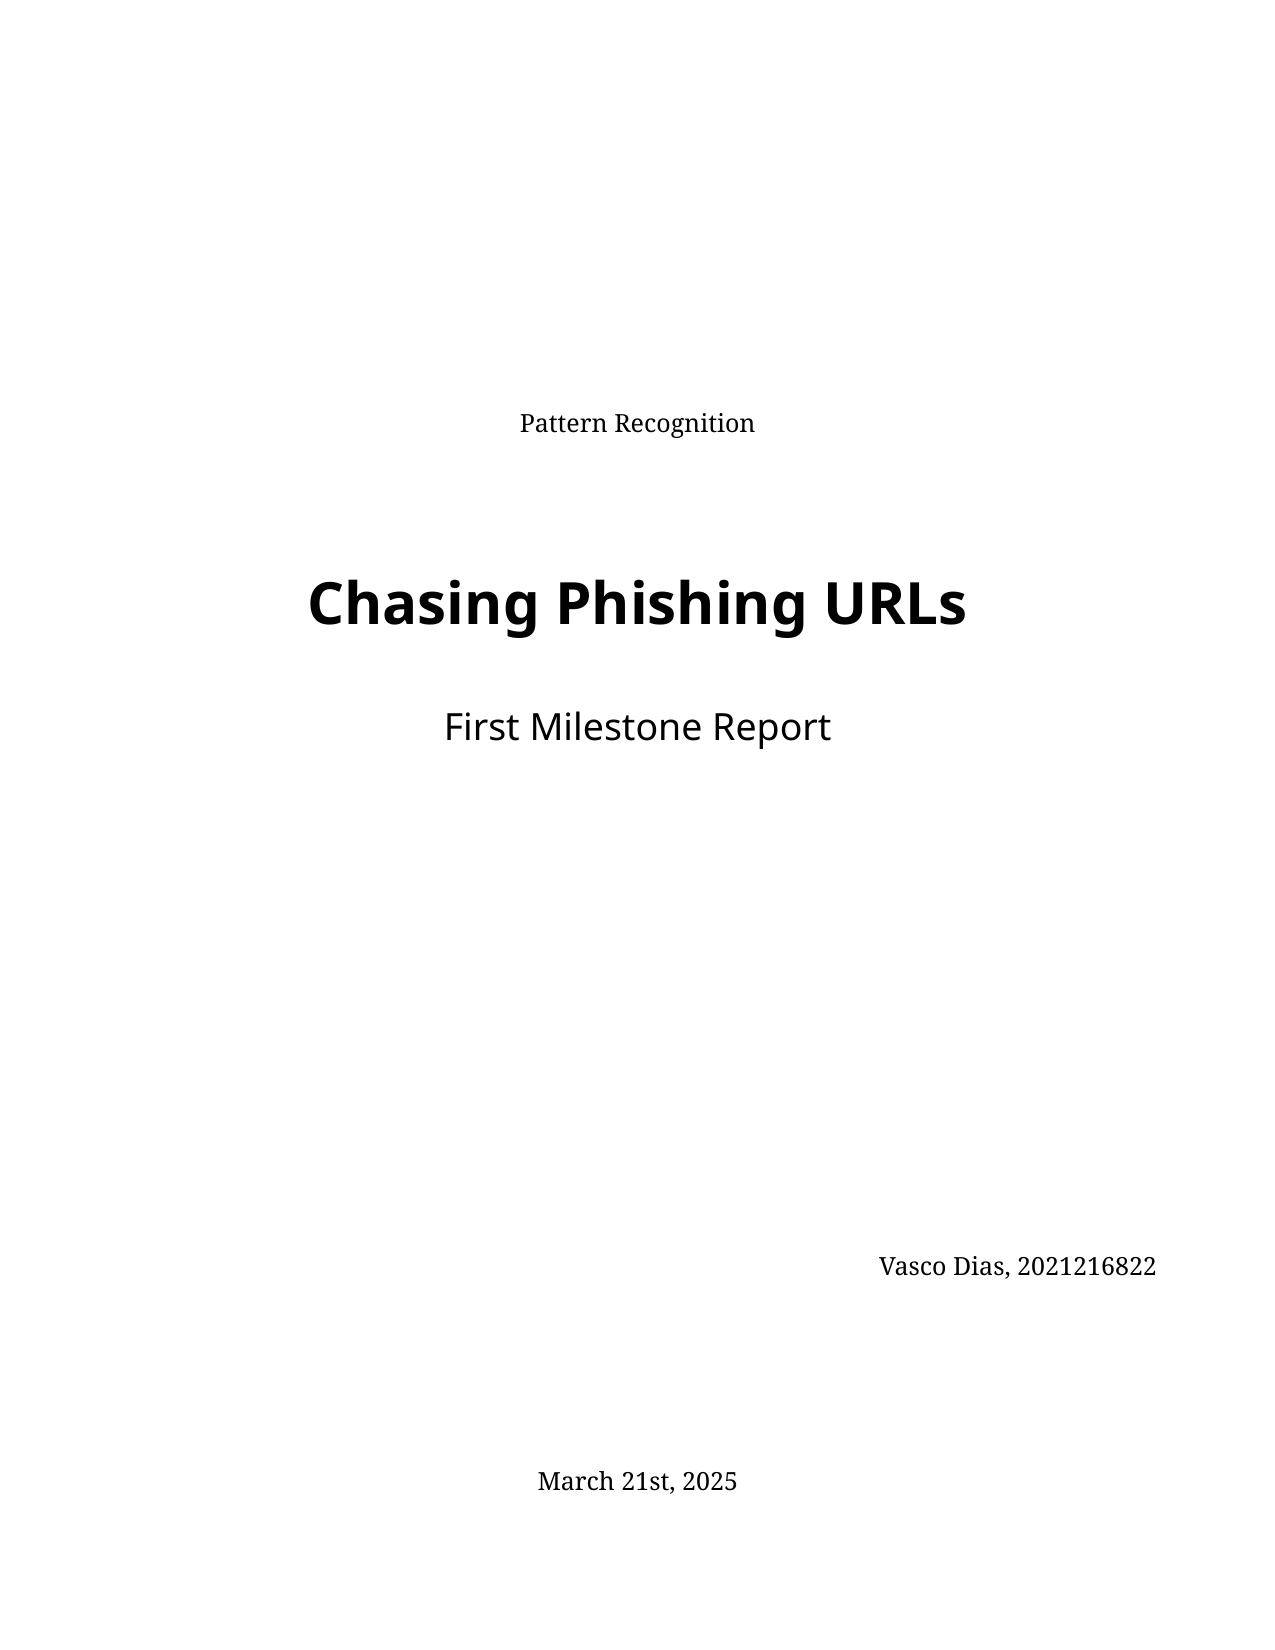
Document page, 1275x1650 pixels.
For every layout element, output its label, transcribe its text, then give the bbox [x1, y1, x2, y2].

subtitle First Milestone Report [118, 700, 1157, 751]
title Chasing Phishing URLs [118, 562, 1157, 642]
text Vasco Dias, 2021216822 [118, 1249, 1157, 1283]
text Pattern Recognition [118, 406, 1157, 440]
text March 21st, 2025 [118, 1464, 1157, 1498]
